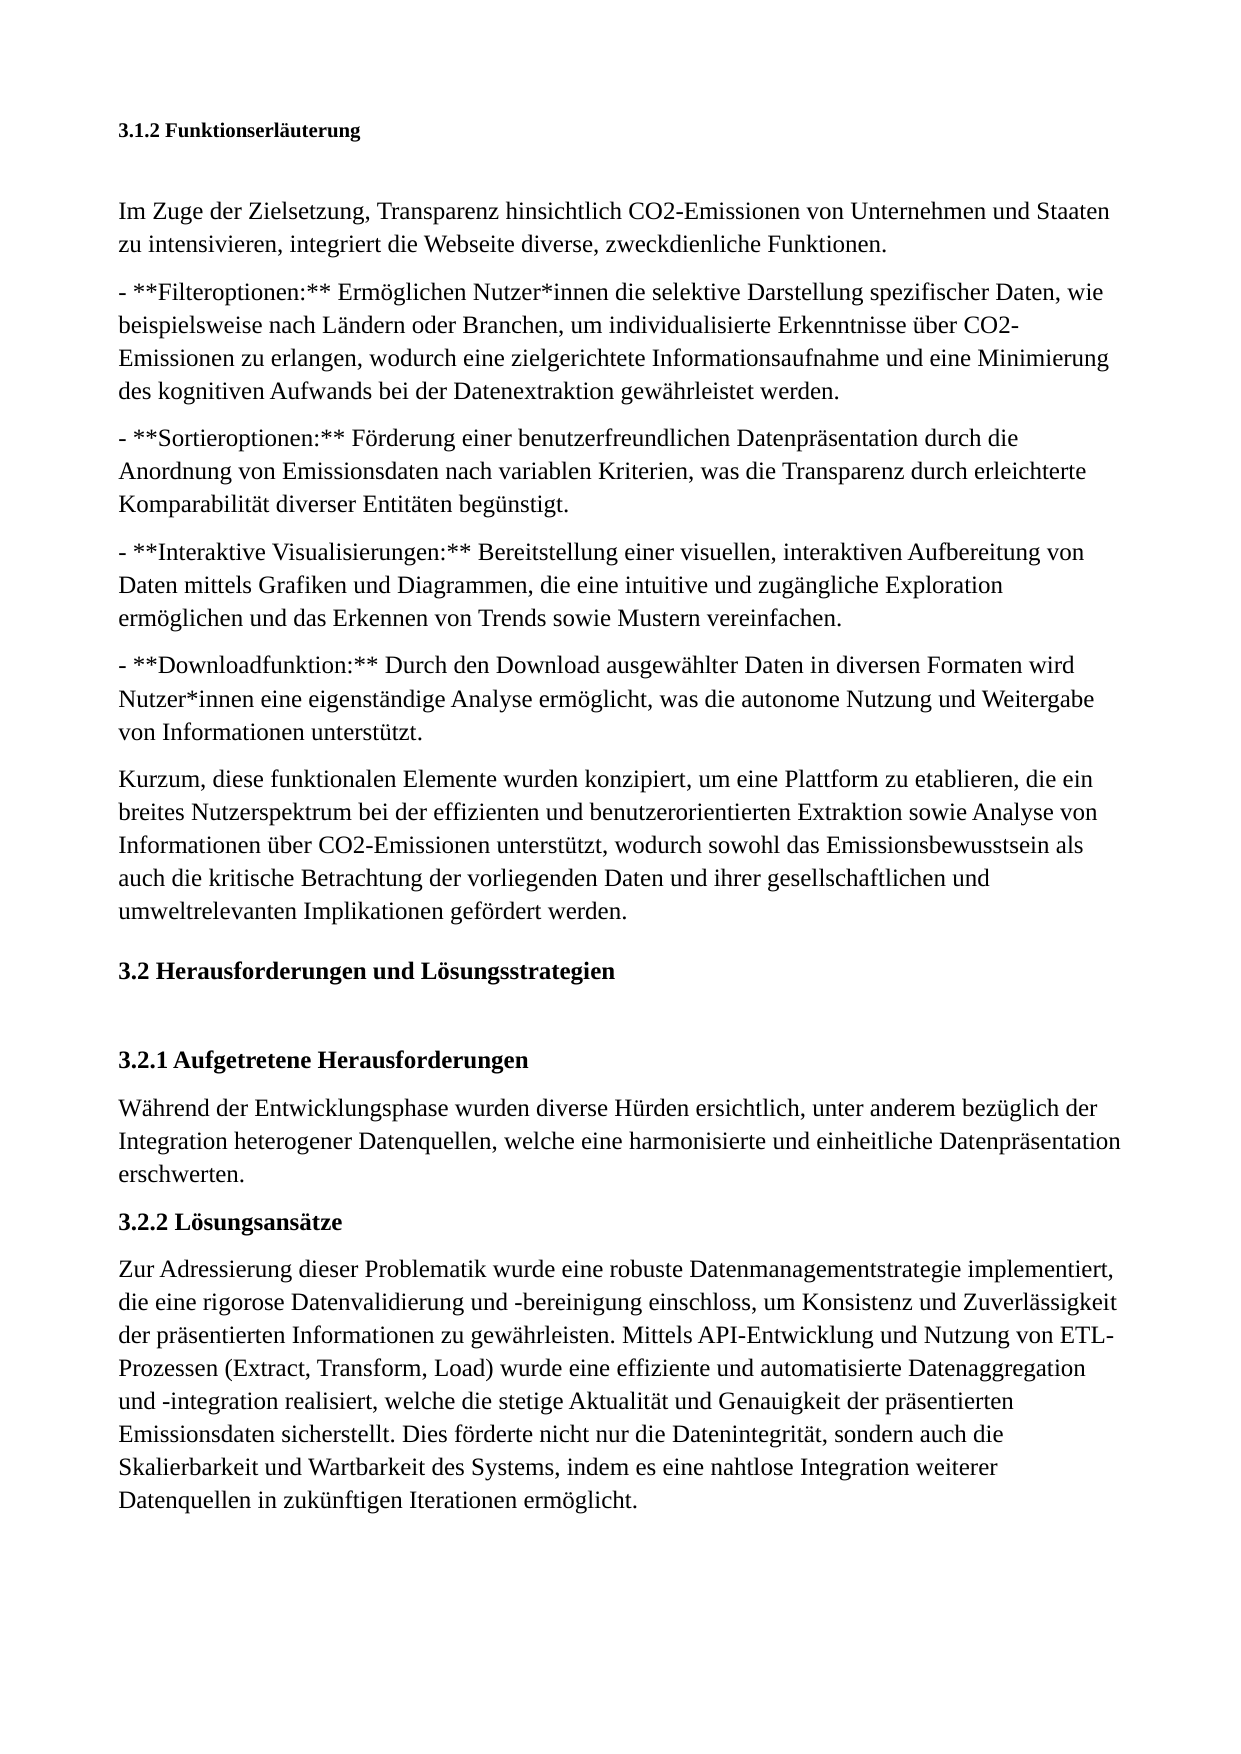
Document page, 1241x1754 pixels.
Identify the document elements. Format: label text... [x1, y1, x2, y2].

text Kurzum, diese funktionalen Elemente wurden konzipiert, um eine Plattform zu etablieren, die ein breites Nutzerspektrum bei der effizienten und benutzerorientierten Extraktion sowie Analyse von Informationen über CO2-Emissionen unterstützt, wodurch sowohl das Emissionsbewusstsein als auch die kritische Betrachtung der vorliegenden Daten und ihrer gesellschaftlichen und umweltrelevanten Implikationen gefördert werden. [118, 764, 1122, 925]
text - **Sortieroptionen:** Förderung einer benutzerfreundlichen Datenpräsentation durch die Anordnung von Emissionsdaten nach variablen Kriterien, was die Transparenz durch erleichterte Komparabilität diverser Entitäten begünstigt. [118, 423, 1122, 518]
text Zur Adressierung dieser Problematik wurde eine robuste Datenmanagementstrategie implementiert, die eine rigorose Datenvalidierung und -bereinigung einschloss, um Konsistenz und Zuverlässigkeit der präsentierten Informationen zu gewährleisten. Mittels API-Entwicklung und Nutzung von ETL-Prozessen (Extract, Transform, Load) wurde eine effiziente und automatisierte Datenaggregation und -integration realisiert, welche die stetige Aktualität und Genauigkeit der präsentierten Emissionsdaten sicherstellt. Dies förderte nicht nur die Datenintegrität, sondern auch die Skalierbarkeit und Wartbarkeit des Systems, indem es eine nahtlose Integration weiterer Datenquellen in zukünftigen Iterationen ermöglicht. [118, 1254, 1122, 1514]
text - **Interaktive Visualisierungen:** Bereitstellung einer visuellen, interaktiven Aufbereitung von Daten mittels Grafiken und Diagrammen, die eine intuitive und zugängliche Exploration ermöglichen und das Erkennen von Trends sowie Mustern vereinfachen. [118, 537, 1122, 632]
subtitle 3.2 Herausforderungen und Lösungsstrategien [118, 956, 1122, 985]
text 3.2.1 Aufgetretene Herausforderungen [118, 1045, 1122, 1074]
text Im Zuge der Zielsetzung, Transparenz hinsichtlich CO2-Emissionen von Unternehmen und Staaten zu intensivieren, integriert die Webseite diverse, zweckdienliche Funktionen. [118, 196, 1122, 258]
text Während der Entwicklungsphase wurden diverse Hürden ersichtlich, unter anderem bezüglich der Integration heterogener Datenquellen, welche eine harmonisierte und einheitliche Datenpräsentation erschwerten. [118, 1093, 1122, 1188]
subtitle 3.1.2 Funktionserläuterung [118, 118, 1122, 142]
text 3.2.2 Lösungsansätze [118, 1207, 1122, 1235]
text - **Downloadfunktion:** Durch den Download ausgewählter Daten in diversen Formaten wird Nutzer*innen eine eigenständige Analyse ermöglicht, was die autonome Nutzung und Weitergabe von Informationen unterstützt. [118, 651, 1122, 745]
text - **Filteroptionen:** Ermöglichen Nutzer*innen die selektive Darstellung spezifischer Daten, wie beispielsweise nach Ländern oder Branchen, um individualisierte Erkenntnisse über CO2-Emissionen zu erlangen, wodurch eine zielgerichtete Informationsaufnahme und eine Minimierung des kognitiven Aufwands bei der Datenextraktion gewährleistet werden. [118, 277, 1122, 404]
